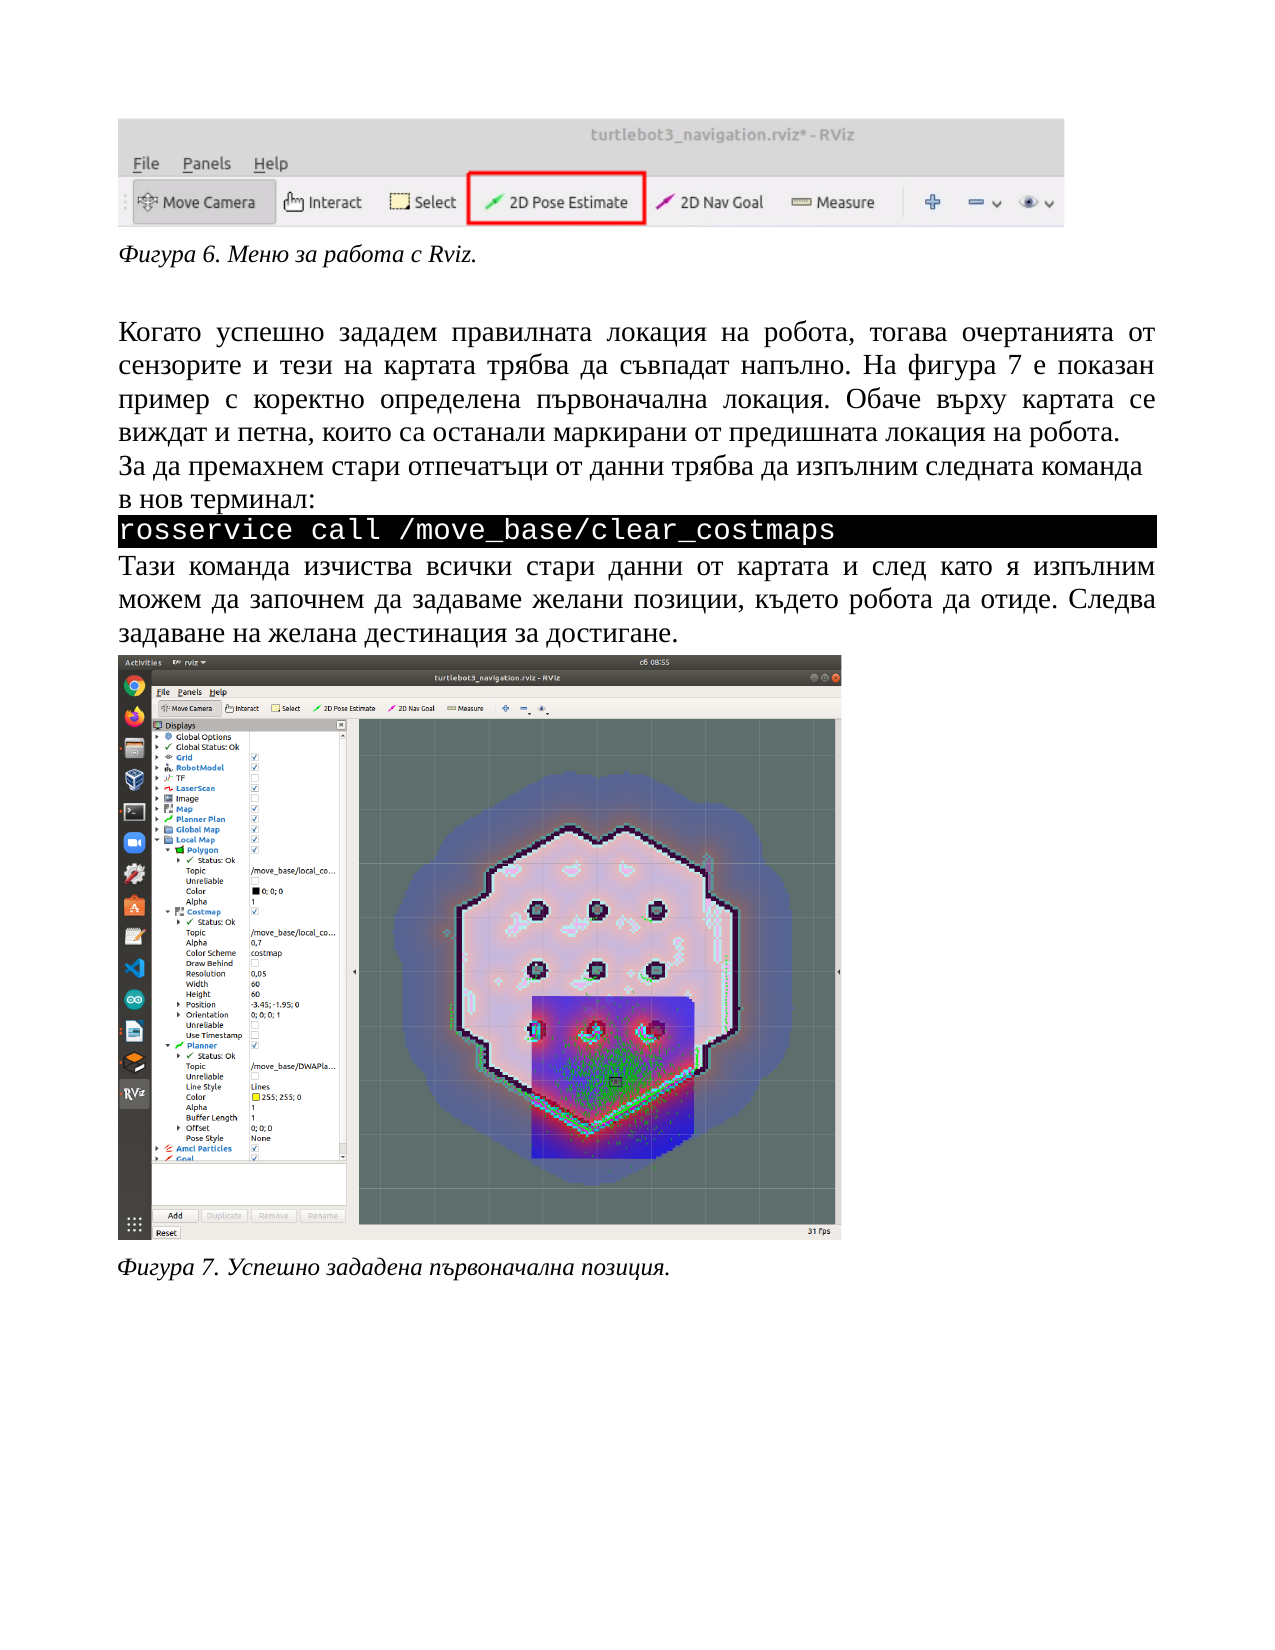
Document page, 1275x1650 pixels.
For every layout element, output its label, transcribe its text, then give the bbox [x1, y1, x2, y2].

text [117, 1240, 841, 1252]
text Тази команда изчиства всички стари данни от картата и след като я изпълним можем да започнем да задаваме желани позиции, където робота да отиде. Следва задаване на желана дестинация за достигане. [118, 548, 1157, 649]
text Когато успешно зададем правилната локация на робота, тогава очертанията от сензорите и тези на картата трябва да съвпадат напълно. На фигура 7 е показан пример с коректно определена първоначална локация. Обаче върху картата се виждат и петна, които са останали маркирани от предишната локация на робота. [118, 314, 1157, 448]
text Фигура 7. Успешно зададена първоначална позиция. [117, 1252, 841, 1281]
text Фигура 6. Меню за работа с Rviz. [118, 239, 1157, 268]
text rosservice call /move_base/clear_costmaps [118, 515, 1157, 548]
text За да премахнем стари отпечатъци от данни трябва да изпълним следната команда в нов терминал: [118, 448, 1157, 515]
